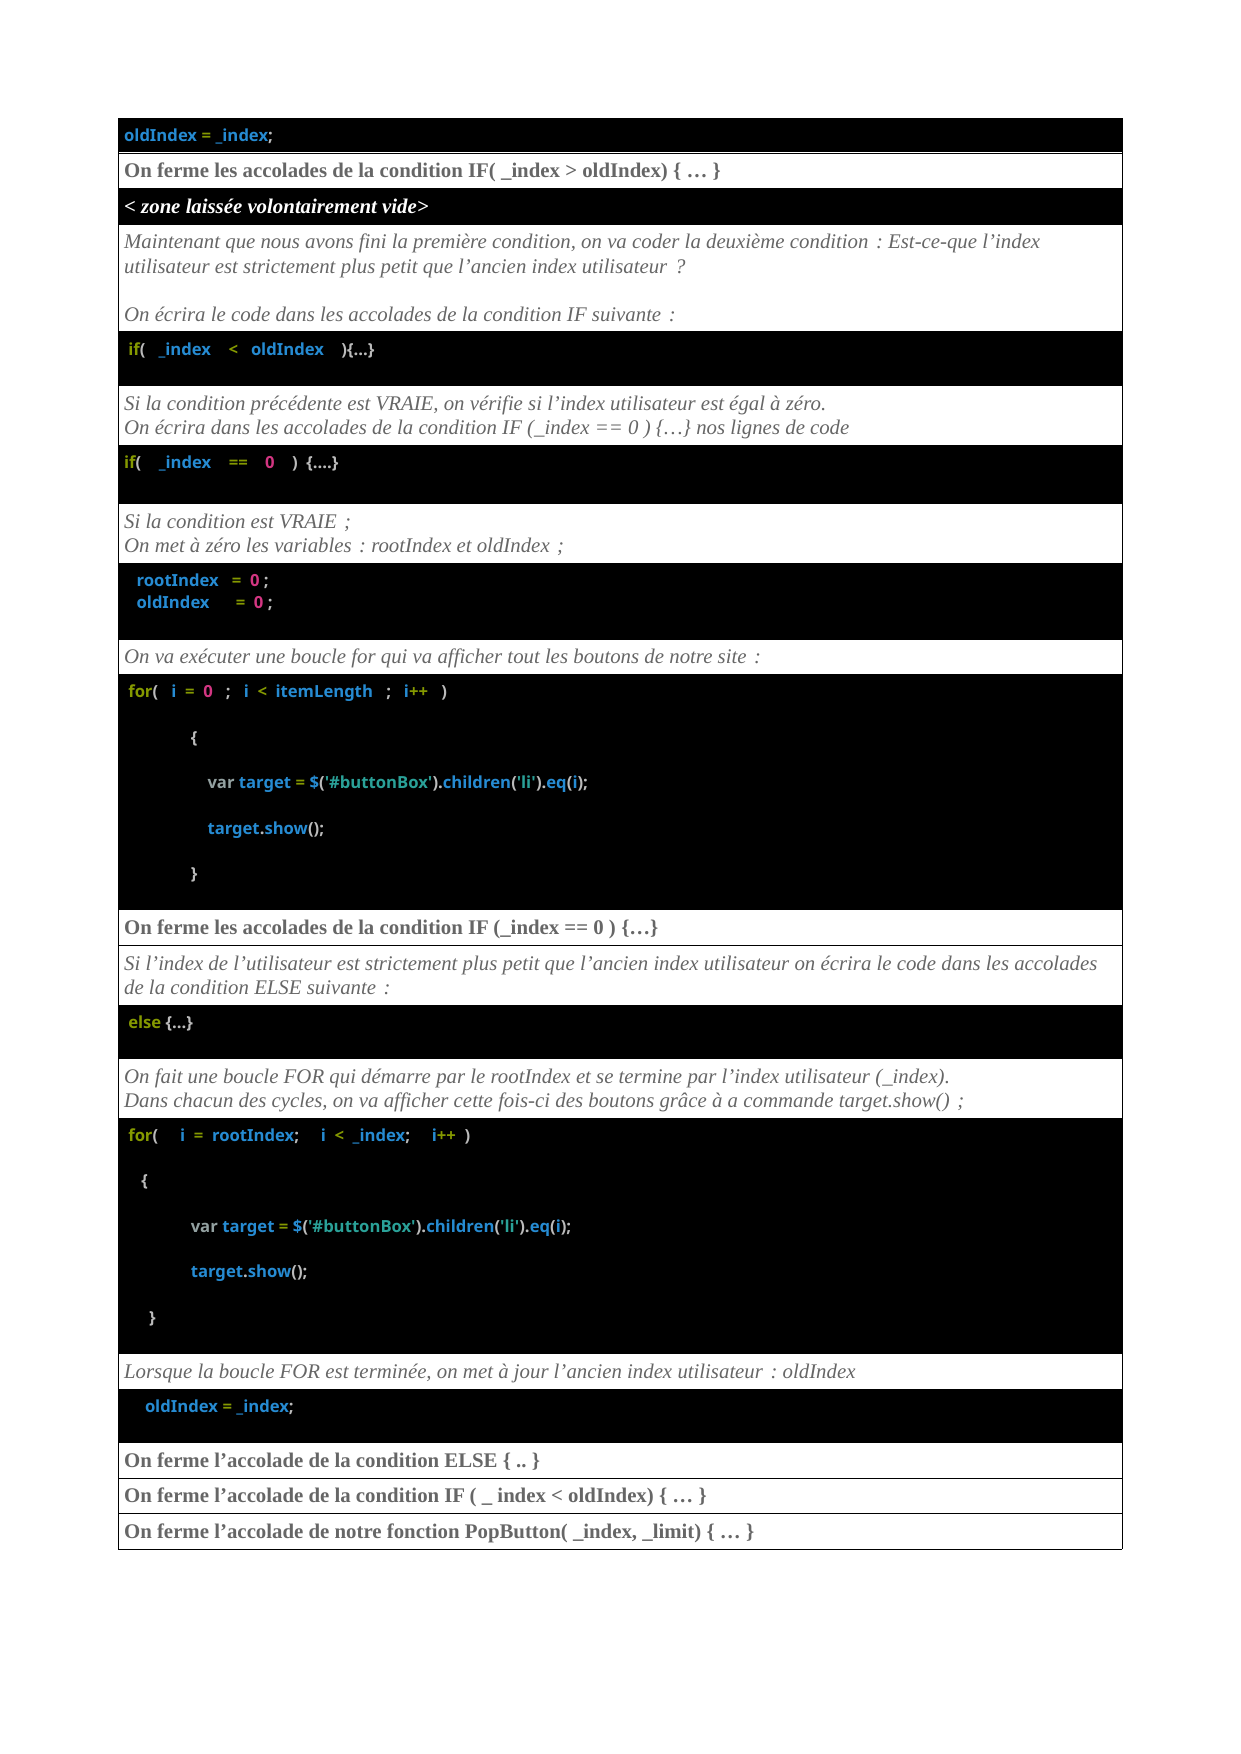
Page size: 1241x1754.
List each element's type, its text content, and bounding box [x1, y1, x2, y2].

table_cell for( i = rootIndex; i < _index; i++ ) { var target = $('#buttonBox').children('li').eq(i); target.show(); } [119, 1119, 1122, 1353]
table_cell oldIndex = _index; [119, 1390, 1122, 1442]
table_cell Si la condition précédente est VRAIE, on vérifie si l’index utilisateur est égal à zéro. On écrira dans les accolades de la condition IF (_index == 0 ) {…} nos lignes de code [119, 386, 1122, 444]
table_cell oldIndex = _index; [119, 119, 1122, 152]
table_cell rootIndex = 0 ; oldIndex = 0 ; [119, 564, 1122, 639]
table_cell On ferme les accolades de la condition IF (_index == 0 ) {…} [119, 910, 1122, 945]
table_cell On ferme l’accolade de la condition ELSE { .. } [119, 1443, 1122, 1478]
table_cell else {...} [119, 1006, 1122, 1058]
table_cell if( _index < oldIndex ){...} [119, 332, 1122, 385]
table_cell for( i = 0 ; i < itemLength ; i++ ) { var target = $('#buttonBox').children('li').eq(i); target.show(); } [119, 675, 1122, 909]
table_cell if( _index == 0 ) {….} [119, 446, 1122, 503]
table_cell < zone laissée volontairement vide> [119, 189, 1122, 224]
table_cell On ferme l’accolade de la condition IF ( _ index < oldIndex) { … } [119, 1479, 1122, 1513]
table_cell On ferme les accolades de la condition IF( _index > oldIndex) { … } [119, 154, 1122, 188]
table_cell Si l’index de l’utilisateur est strictement plus petit que l’ancien index utilisateur on écrira le code dans les accolades de la condition ELSE suivante : [119, 946, 1122, 1005]
table_cell On fait une boucle FOR qui démarre par le rootIndex et se termine par l’index utilisateur (_index). Dans chacun des cycles, on va afficher cette fois-ci des boutons grâce à a commande target.show() ; [119, 1059, 1122, 1118]
table_cell Maintenant que nous avons fini la première condition, on va coder la deuxième condition : Est-ce-que l’index utilisateur est strictement plus petit que l’ancien index utilisateur ? On écrira le code dans les accolades de la condition IF suivante : [119, 225, 1122, 331]
table_cell Lorsque la boucle FOR est terminée, on met à jour l’ancien index utilisateur : oldIndex [119, 1354, 1122, 1388]
table_cell On ferme l’accolade de notre fonction PopButton( _index, _limit) { … } [119, 1514, 1122, 1549]
table_cell On va exécuter une boucle for qui va afficher tout les boutons de notre site : [119, 640, 1122, 674]
table_cell Si la condition est VRAIE ; On met à zéro les variables : rootIndex et oldIndex ; [119, 504, 1122, 562]
